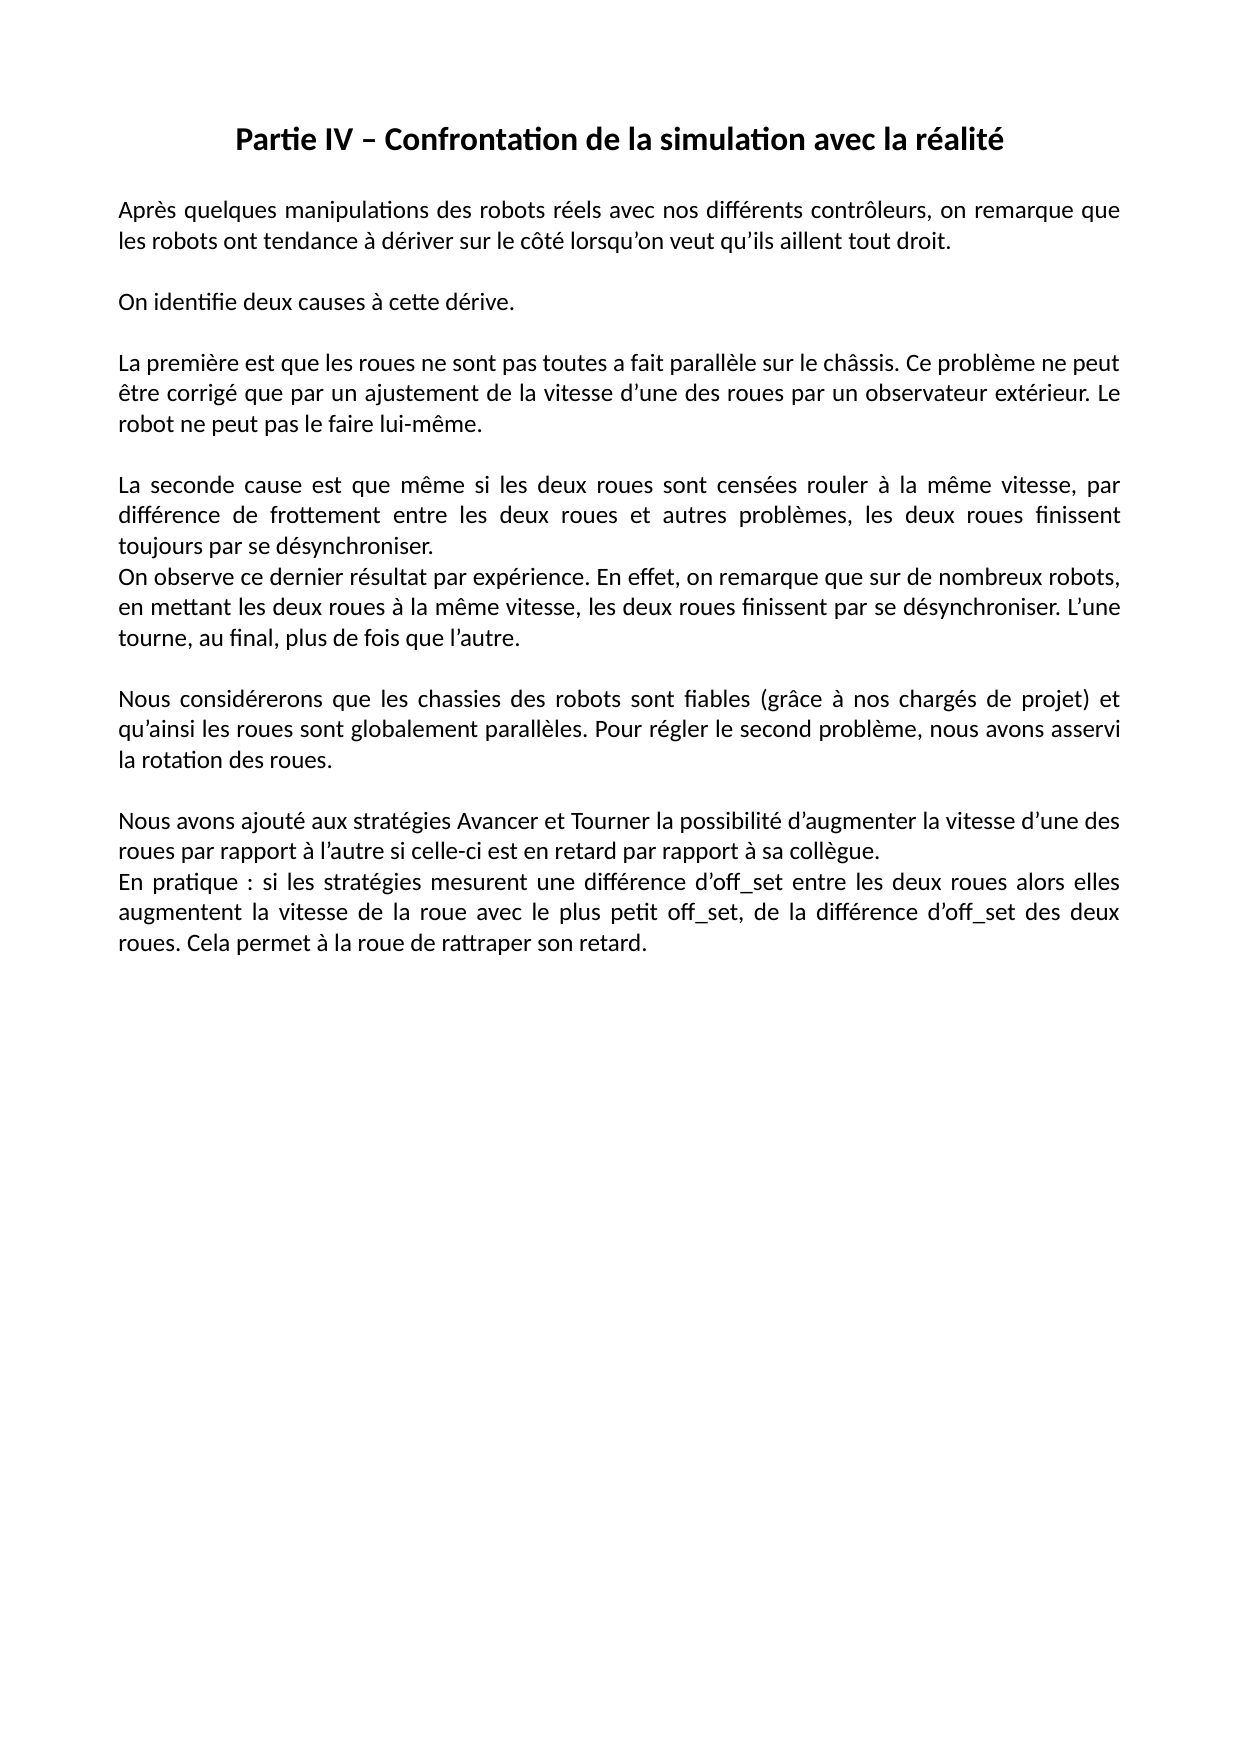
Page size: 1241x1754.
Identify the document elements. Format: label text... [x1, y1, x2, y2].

text En pratique : si les stratégies mesurent une différence d’off_set entre les deux roues alors elles augmentent la vitesse de la roue avec le plus petit off_set, de la différence d’off_set des deux roues. Cela permet à la roue de rattraper son retard. [118, 866, 1122, 957]
text La seconde cause est que même si les deux roues sont censées rouler à la même vitesse, par différence de frottement entre les deux roues et autres problèmes, les deux roues finissent toujours par se désynchroniser. [118, 469, 1122, 561]
text Nous considérerons que les chassies des robots sont fiables (grâce à nos chargés de projet) et qu’ainsi les roues sont globalement parallèles. Pour régler le second problème, nous avons asservi la rotation des roues. [118, 683, 1122, 774]
text Après quelques manipulations des robots réels avec nos différents contrôleurs, on remarque que les robots ont tendance à dériver sur le côté lorsqu’on veut qu’ils aillent tout droit. [118, 194, 1122, 256]
text On identifie deux causes à cette dérive. [118, 286, 1122, 317]
text La première est que les roues ne sont pas toutes a fait parallèle sur le châssis. Ce problème ne peut être corrigé que par un ajustement de la vitesse d’une des roues par un observateur extérieur. Le robot ne peut pas le faire lui-même. [118, 347, 1122, 439]
text Partie IV – Confrontation de la simulation avec la réalité [118, 118, 1122, 159]
text On observe ce dernier résultat par expérience. En effet, on remarque que sur de nombreux robots, en mettant les deux roues à la même vitesse, les deux roues finissent par se désynchroniser. L’une tourne, au final, plus de fois que l’autre. [118, 561, 1122, 652]
text Nous avons ajouté aux stratégies Avancer et Tourner la possibilité d’augmenter la vitesse d’une des roues par rapport à l’autre si celle-ci est en retard par rapport à sa collègue. [118, 805, 1122, 866]
